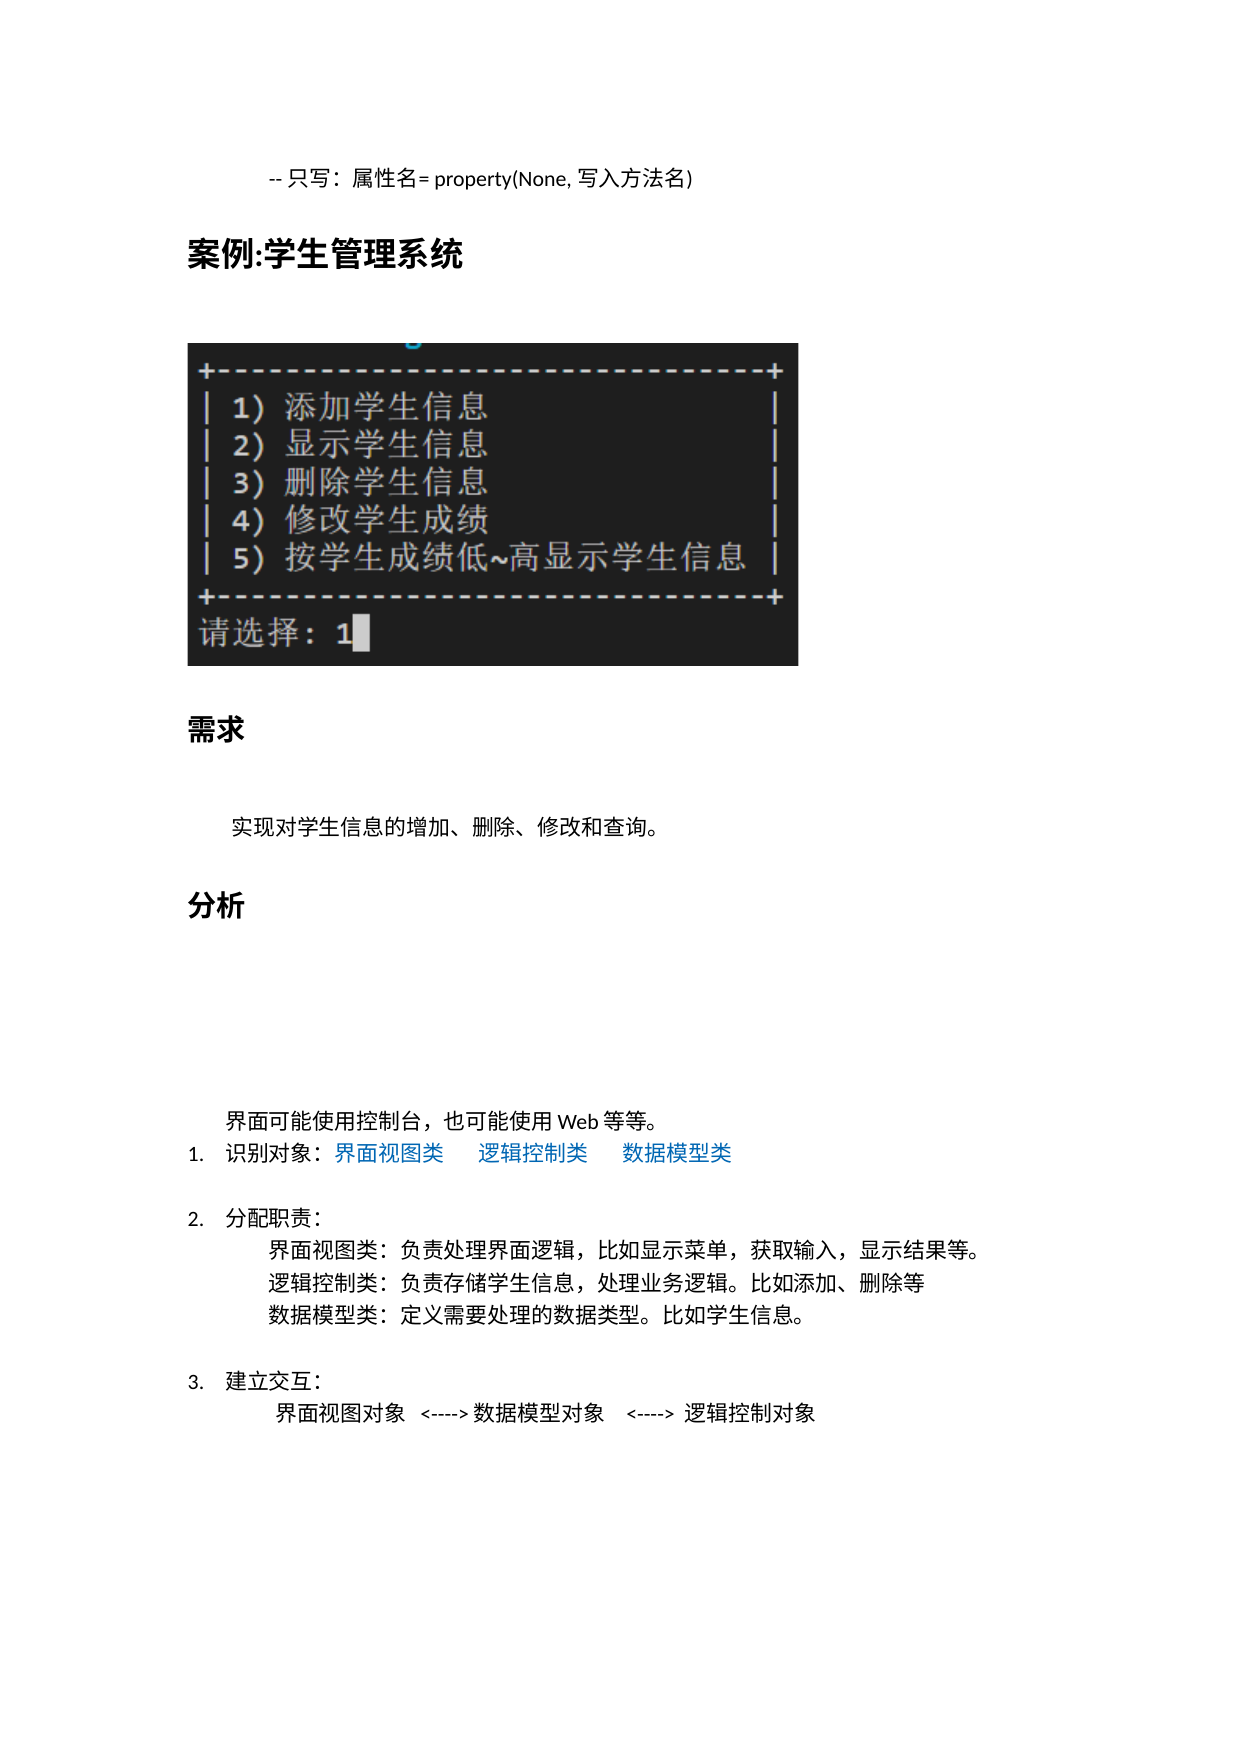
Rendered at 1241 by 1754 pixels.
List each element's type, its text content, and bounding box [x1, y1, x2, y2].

subtitle 案例:学生管理系统 [187, 222, 1053, 287]
list -- 只写：属性名= property(None, 写入方法名) [269, 162, 1053, 194]
list 分配职责： [187, 1202, 1053, 1235]
list 逻辑控制类：负责存储学生信息，处理业务逻辑。比如添加、删除等 [225, 1267, 1053, 1300]
list 数据模型类：定义需要处理的数据类型。比如学生信息。 [225, 1300, 1053, 1332]
picture [187, 343, 799, 666]
list 界面视图类：负责处理界面逻辑，比如显示菜单，获取输入，显示结果等。 [225, 1235, 1053, 1267]
subtitle 分析 [187, 873, 1053, 938]
list 建立交互： [187, 1365, 1053, 1397]
text 实现对学生信息的增加、删除、修改和查询。 [187, 812, 1053, 844]
list 识别对象：界面视图类 逻辑控制类 数据模型类 [187, 1137, 1053, 1170]
subtitle 需求 [187, 697, 1053, 762]
list 界面视图对象 <----> 数据模型对象 <----> 逻辑控制对象 [275, 1397, 1053, 1430]
list 界面可能使用控制台，也可能使用Web等等。 [225, 1105, 1053, 1137]
